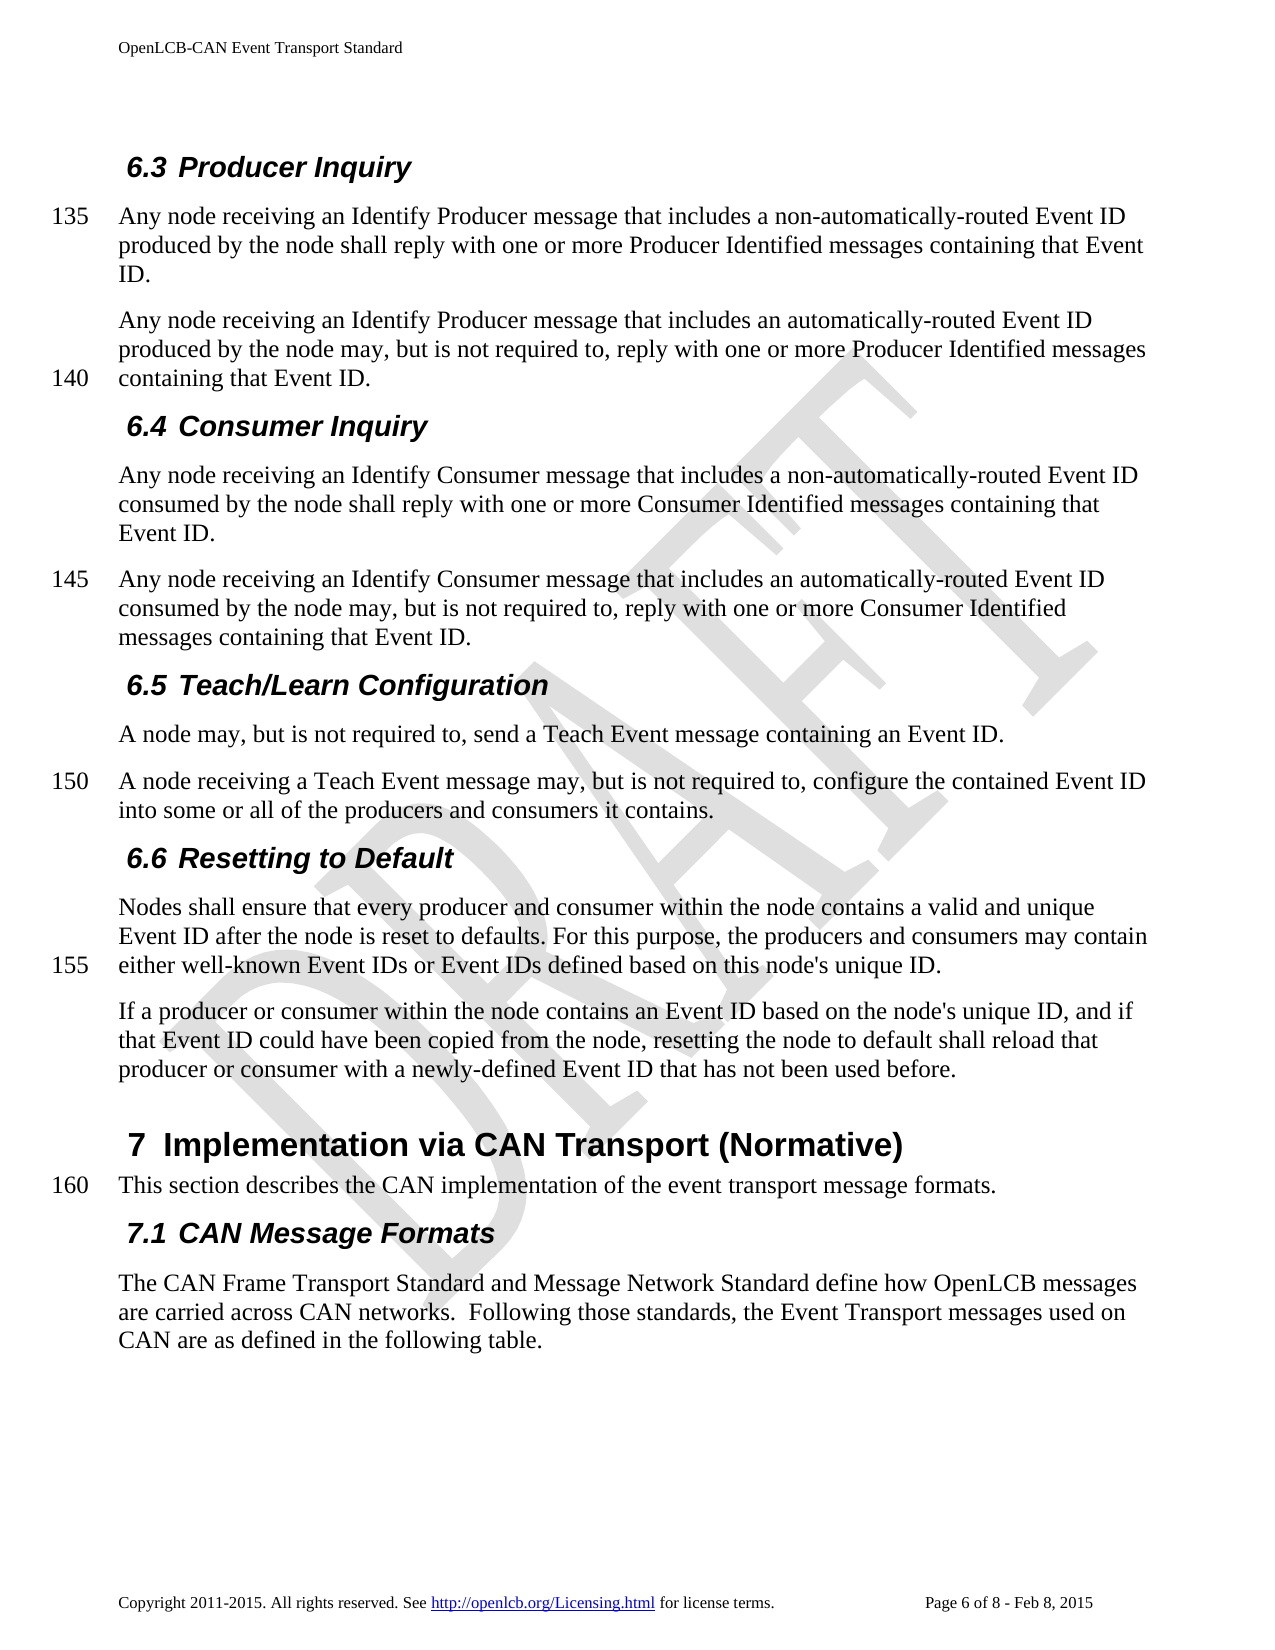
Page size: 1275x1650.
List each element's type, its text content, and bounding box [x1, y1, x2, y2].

subtitle Resetting to Default [644, 841, 679, 862]
text Any node receiving an Identify Consumer message that includes an automatically-routed Event ID consumed by the node may, but is not required to, reply with one or more Consumer Identified messages containing that Event ID. [967, 564, 1157, 651]
subtitle Teach/Learn Configuration [546, 668, 761, 702]
text A node may, but is not required to, send a Teach Event message containing an Event ID. [821, 719, 1157, 748]
subtitle Implementation via CAN Transport (Normative) [320, 1125, 492, 1164]
subtitle Teach/Learn Configuration [118, 668, 528, 702]
subtitle CAN Message Formats [503, 1217, 1157, 1250]
subtitle Consumer Inquiry [118, 409, 790, 443]
subtitle [820, 409, 1157, 443]
text This section describes the CAN implementation of the event transport message formats. [118, 1170, 351, 1199]
text Nodes shall ensure that every producer and consumer within the node contains a valid and unique Event ID after the node is reset to defaults. For this purpose, the producers and consumers may contain either well-known Event IDs or Event IDs defined based on this node's unique ID. [680, 892, 1157, 979]
subtitle CAN Message Formats [118, 1217, 402, 1250]
subtitle CAN Message Formats [412, 1217, 492, 1250]
text A node receiving a Teach Event message may, but is not required to, configure the contained Event ID into some or all of the producers and consumers it contains. [691, 766, 882, 823]
text Nodes shall ensure that every producer and consumer within the node contains a valid and unique Event ID after the node is reset to defaults. For this purpose, the producers and consumers may contain either well-known Event IDs or Event IDs defined based on this node's unique ID. [118, 892, 441, 979]
text Any node receiving an Identify Consumer message that includes an automatically-routed Event ID consumed by the node may, but is not required to, reply with one or more Consumer Identified messages containing that Event ID. [118, 564, 710, 651]
subtitle Implementation via CAN Transport (Normative) [506, 1125, 1157, 1164]
text The CAN Frame Transport Standard and Message Network Standard define how OpenLCB messages are carried across CAN networks. Following those standards, the Event Transport messages used on CAN are as defined in the following table. [118, 1268, 1157, 1354]
text Any node receiving an Identify Consumer message that includes an automatically-routed Event ID consumed by the node may, but is not required to, reply with one or more Consumer Identified messages containing that Event ID. [670, 564, 1011, 651]
text This section describes the CAN implementation of the event transport message formats. [365, 1170, 499, 1199]
text Any node receiving an Identify Consumer message that includes a non-automatically-routed Event ID consumed by the node shall reply with one or more Consumer Identified messages containing that Event ID. [118, 460, 907, 547]
text A node receiving a Teach Event message may, but is not required to, configure the contained Event ID into some or all of the producers and consumers it contains. [592, 766, 705, 823]
text Any node receiving an Identify Producer message that includes an automatically-routed Event ID produced by the node may, but is not required to, reply with one or more Producer Identified messages containing that Event ID. [118, 305, 1157, 391]
text This section describes the CAN implementation of the event transport message formats. [525, 1170, 1157, 1199]
text If a producer or consumer within the node contains an Event ID based on the node's unique ID, and if that Event ID could have been copied from the node, resetting the node to default shall reload that producer or consumer with a newly-defined Event ID that has not been used before. [391, 996, 545, 1083]
subtitle Resetting to Default [685, 841, 792, 875]
text Nodes shall ensure that every producer and consumer within the node contains a valid and unique Event ID after the node is reset to defaults. For this purpose, the producers and consumers may contain either well-known Event IDs or Event IDs defined based on this node's unique ID. [535, 892, 719, 979]
text If a producer or consumer within the node contains an Event ID based on the node's unique ID, and if that Event ID could have been copied from the node, resetting the node to default shall reload that producer or consumer with a newly-defined Event ID that has not been used before. [507, 996, 1157, 1083]
text A node may, but is not required to, send a Teach Event message containing an Event ID. [118, 719, 559, 748]
text A node receiving a Teach Event message may, but is not required to, configure the contained Event ID into some or all of the producers and consumers it contains. [868, 766, 1157, 823]
text If a producer or consumer within the node contains an Event ID based on the node's unique ID, and if that Event ID could have been copied from the node, resetting the node to default shall reload that producer or consumer with a newly-defined Event ID that has not been used before. [216, 996, 434, 1083]
text Any node receiving an Identify Consumer message that includes a non-automatically-routed Event ID consumed by the node shall reply with one or more Consumer Identified messages containing that Event ID. [863, 460, 1157, 547]
subtitle Resetting to Default [494, 841, 647, 875]
text If a producer or consumer within the node contains an Event ID based on the node's unique ID, and if that Event ID could have been copied from the node, resetting the node to default shall reload that producer or consumer with a newly-defined Event ID that has not been used before. [118, 996, 235, 1083]
subtitle Implementation via CAN Transport (Normative) [118, 1125, 316, 1164]
text Nodes shall ensure that every producer and consumer within the node contains a valid and unique Event ID after the node is reset to defaults. For this purpose, the producers and consumers may contain either well-known Event IDs or Event IDs defined based on this node's unique ID. [397, 892, 519, 979]
text A node may, but is not required to, send a Teach Event message containing an Event ID. [622, 719, 807, 748]
subtitle Teach/Learn Configuration [803, 668, 1038, 702]
text Any node receiving an Identify Producer message that includes a non-automatically-routed Event ID produced by the node shall reply with one or more Producer Identified messages containing that Event ID. [118, 201, 1157, 287]
subtitle Resetting to Default [118, 841, 358, 875]
subtitle Resetting to Default [371, 841, 484, 875]
subtitle Producer Inquiry [118, 150, 1157, 183]
subtitle Resetting to Default [801, 841, 1157, 875]
text A node receiving a Teach Event message may, but is not required to, configure the contained Event ID into some or all of the producers and consumers it contains. [118, 766, 611, 823]
subtitle Teach/Learn Configuration [1049, 668, 1157, 702]
